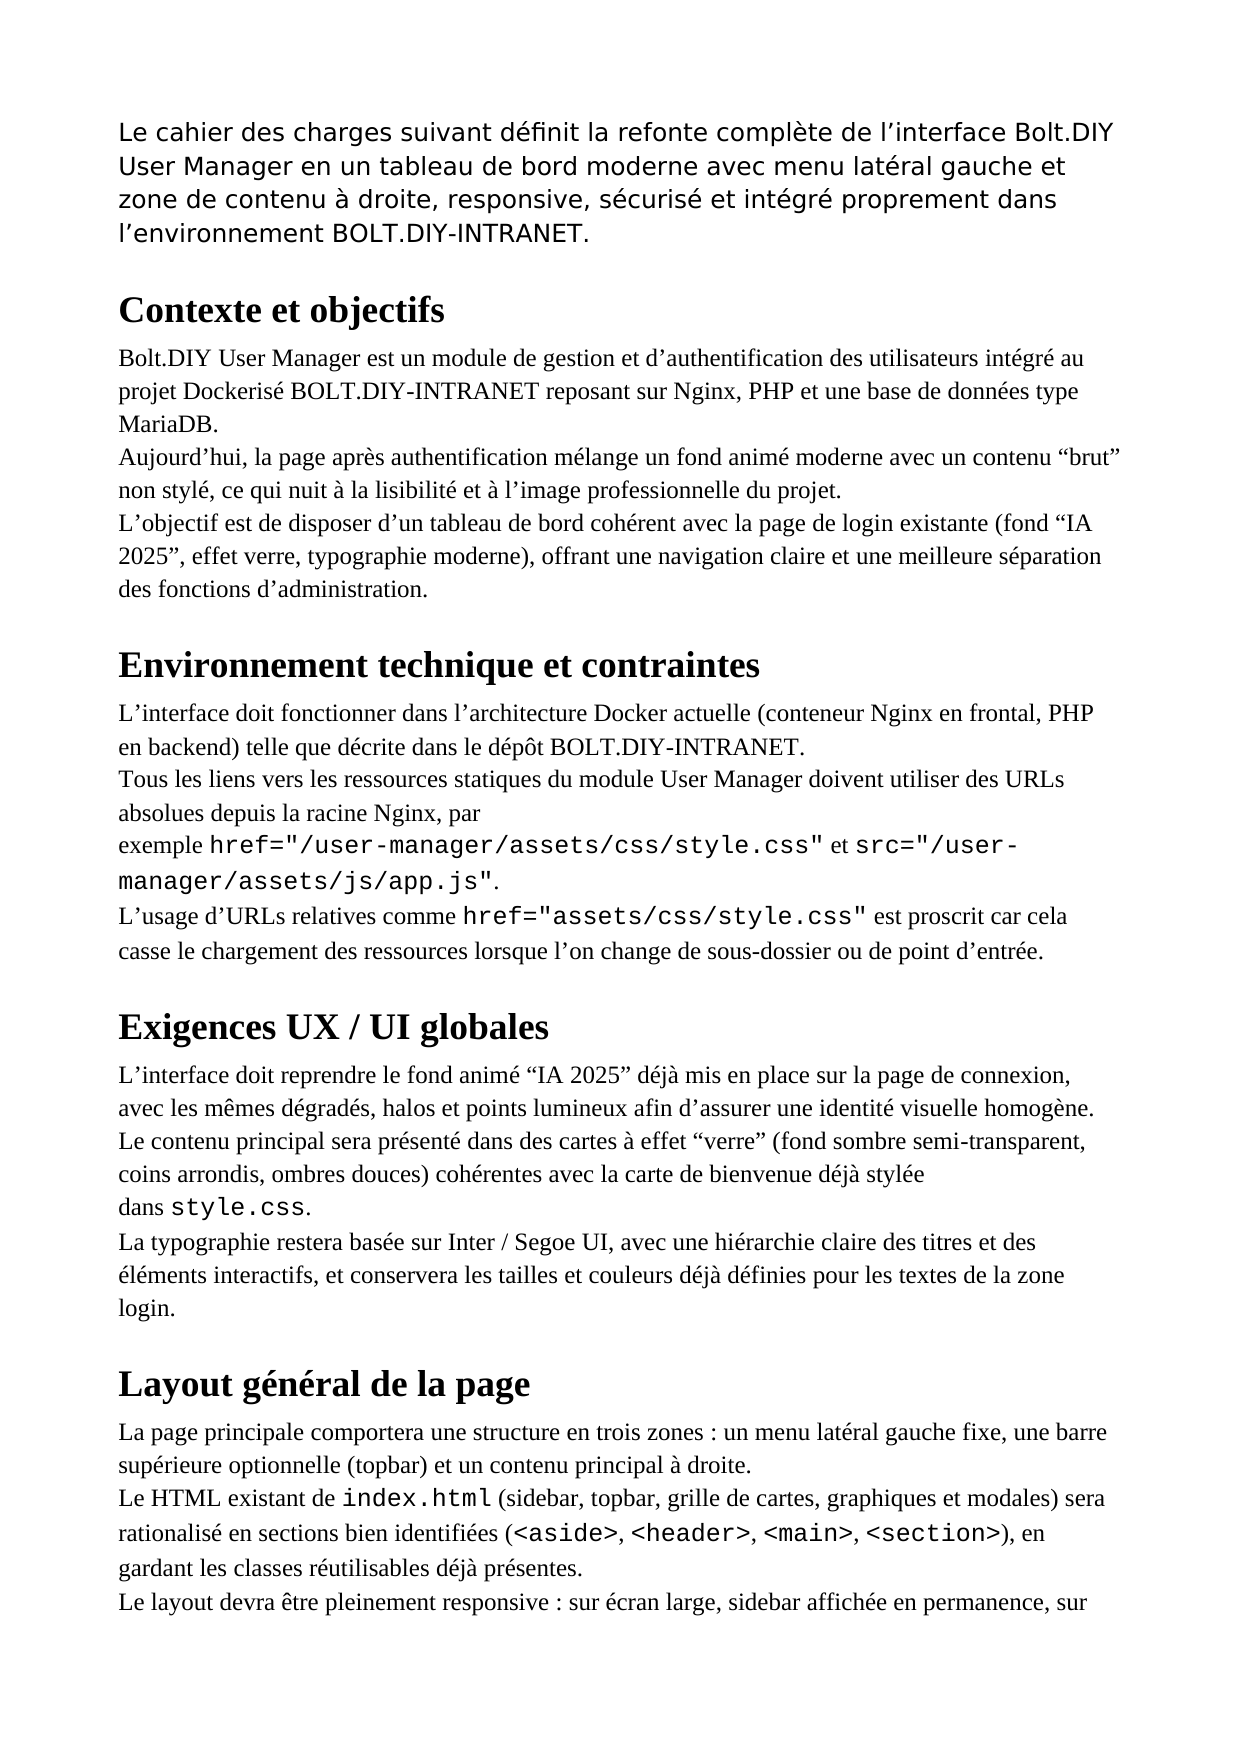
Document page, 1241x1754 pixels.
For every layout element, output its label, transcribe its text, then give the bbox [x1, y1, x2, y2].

text La page principale comportera une structure en trois zones : un menu latéral gauche fixe, une barre supérieure optionnelle (topbar) et un contenu principal à droite.​ Le HTML existant de index.html (sidebar, topbar, grille de cartes, graphiques et modales) sera rationalisé en sections bien identifiées (<aside>, <header>, <main>, <section>), en gardant les classes réutilisables déjà présentes.​ Le layout devra être pleinement responsive : sur écran large, sidebar affichée en permanence, sur [118, 1417, 1122, 1615]
subtitle Environnement technique et contraintes [118, 643, 1122, 686]
text L’interface doit fonctionner dans l’architecture Docker actuelle (conteneur Nginx en frontal, PHP en backend) telle que décrite dans le dépôt BOLT.DIY-INTRANET.​​ Tous les liens vers les ressources statiques du module User Manager doivent utiliser des URLs absolues depuis la racine Nginx, par exemple href="/user-manager/assets/css/style.css" et src="/user-manager/assets/js/app.js".​ L’usage d’URLs relatives comme href="assets/css/style.css" est proscrit car cela casse le chargement des ressources lorsque l’on change de sous-dossier ou de point d’entrée.​ [118, 698, 1122, 965]
subtitle Contexte et objectifs [118, 288, 1122, 331]
text L’interface doit reprendre le fond animé “IA 2025” déjà mis en place sur la page de connexion, avec les mêmes dégradés, halos et points lumineux afin d’assurer une identité visuelle homogène.​ Le contenu principal sera présenté dans des cartes à effet “verre” (fond sombre semi‑transparent, coins arrondis, ombres douces) cohérentes avec la carte de bienvenue déjà stylée dans style.css.​ La typographie restera basée sur Inter / Segoe UI, avec une hiérarchie claire des titres et des éléments interactifs, et conservera les tailles et couleurs déjà définies pour les textes de la zone login.​ [118, 1060, 1122, 1322]
text Bolt.DIY User Manager est un module de gestion et d’authentification des utilisateurs intégré au projet Dockerisé BOLT.DIY-INTRANET reposant sur Nginx, PHP et une base de données type MariaDB.​​ Aujourd’hui, la page après authentification mélange un fond animé moderne avec un contenu “brut” non stylé, ce qui nuit à la lisibilité et à l’image professionnelle du projet.​ L’objectif est de disposer d’un tableau de bord cohérent avec la page de login existante (fond “IA 2025”, effet verre, typographie moderne), offrant une navigation claire et une meilleure séparation des fonctions d’administration.​ [118, 343, 1122, 603]
subtitle Exigences UX / UI globales [118, 1004, 1122, 1047]
subtitle Layout général de la page [118, 1362, 1122, 1405]
text Le cahier des charges suivant définit la refonte complète de l’interface Bolt.DIY User Manager en un tableau de bord moderne avec menu latéral gauche et zone de contenu à droite, responsive, sécurisé et intégré proprement dans l’environnement BOLT.DIY-INTRANET.​ [118, 118, 1122, 248]
